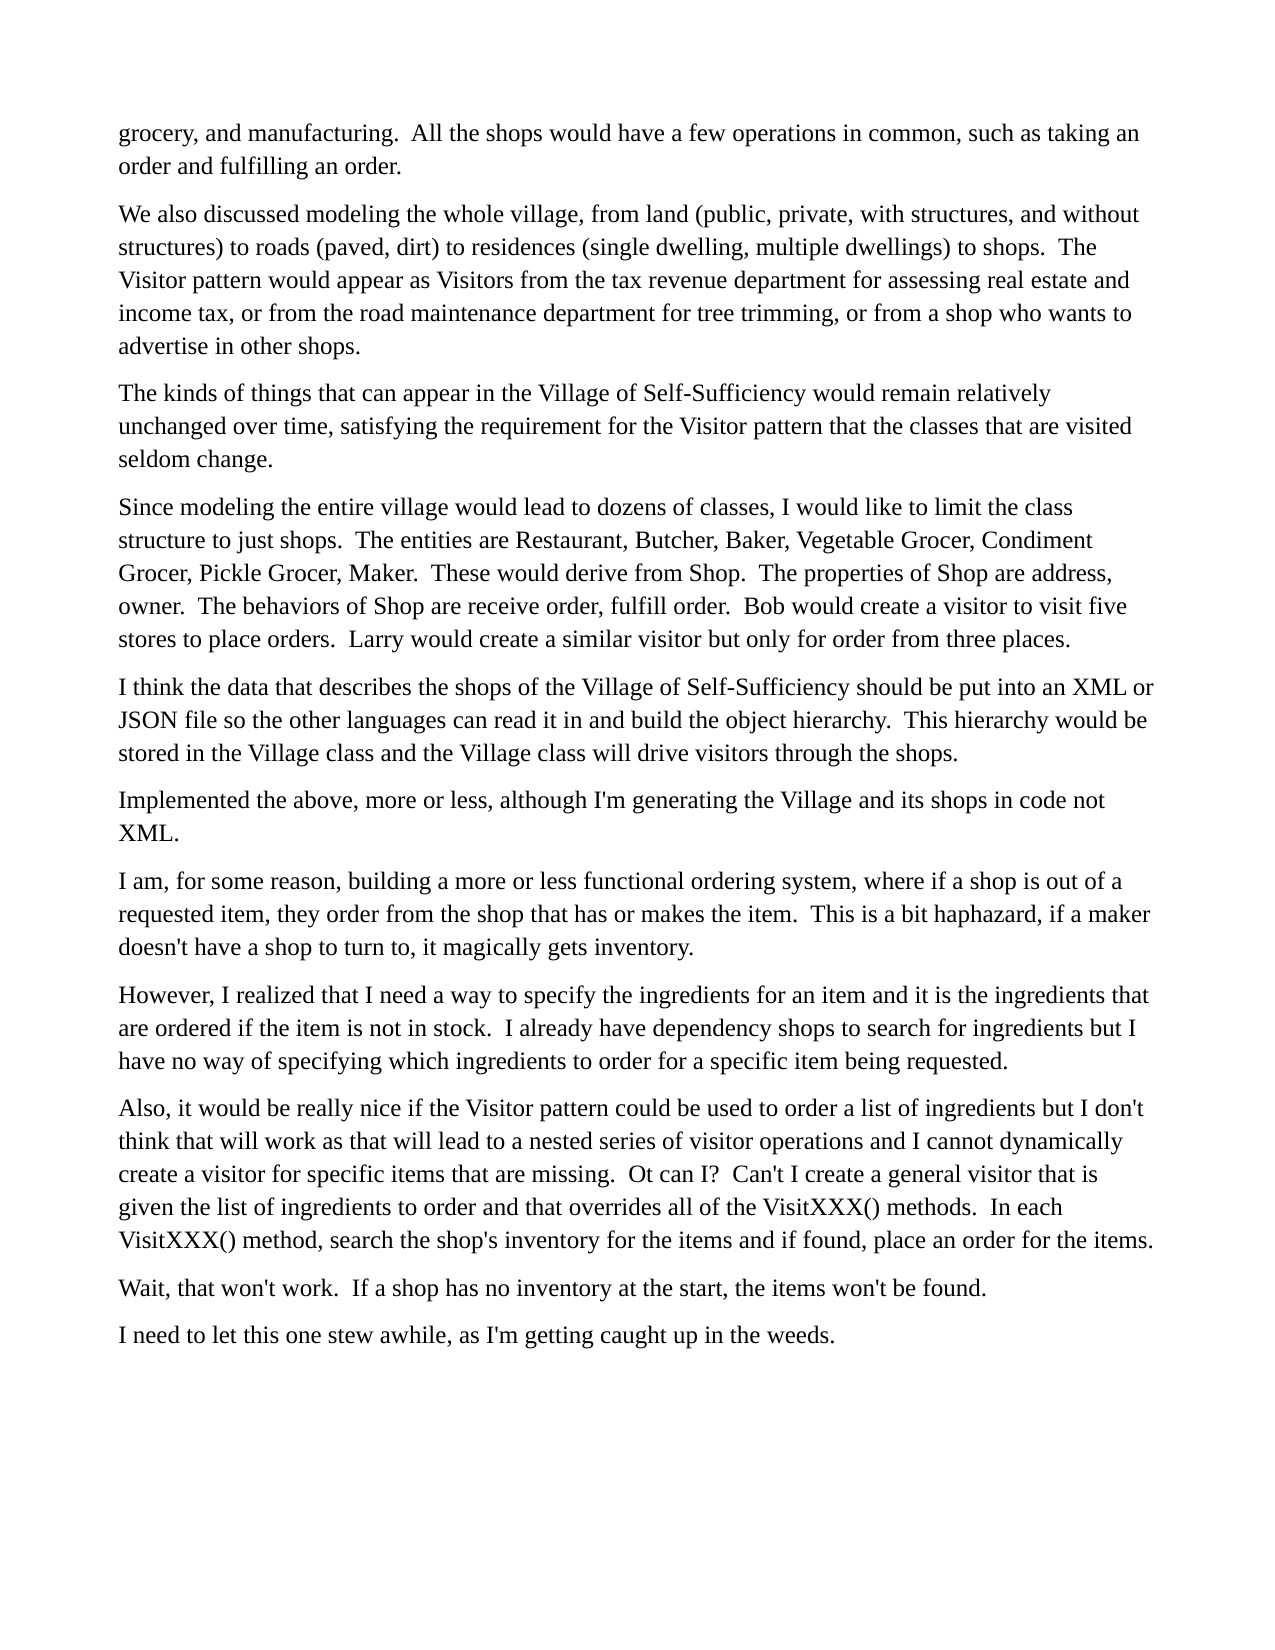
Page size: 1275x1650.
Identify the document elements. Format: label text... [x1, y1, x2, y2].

text We also discussed modeling the whole village, from land (public, private, with structures, and without structures) to roads (paved, dirt) to residences (single dwelling, multiple dwellings) to shops. The Visitor pattern would appear as Visitors from the tax revenue department for assessing real estate and income tax, or from the road maintenance department for tree trimming, or from a shop who wants to advertise in other shops. [118, 199, 1157, 359]
text Also, it would be really nice if the Visitor pattern could be used to order a list of ingredients but I don't think that will work as that will lead to a nested series of visitor operations and I cannot dynamically create a visitor for specific items that are missing. Ot can I? Can't I create a general visitor that is given the list of ingredients to order and that overrides all of the VisitXXX() methods. In each VisitXXX() method, search the shop's inventory for the items and if found, place an order for the items. [118, 1093, 1157, 1254]
text The kinds of things that can appear in the Village of Self-Sufficiency would remain relatively unchanged over time, satisfying the requirement for the Visitor pattern that the classes that are visited seldom change. [118, 378, 1157, 473]
text Since modeling the entire village would lead to dozens of classes, I would like to limit the class structure to just shops. The entities are Restaurant, Butcher, Baker, Vegetable Grocer, Condiment Grocer, Pickle Grocer, Maker. These would derive from Shop. The properties of Shop are address, owner. The behaviors of Shop are receive order, fulfill order. Bob would create a visitor to visit five stores to place orders. Larry would create a similar visitor but only for order from three places. [118, 492, 1157, 653]
text I think the data that describes the shops of the Village of Self-Sufficiency should be put into an XML or JSON file so the other languages can read it in and build the object hierarchy. This hierarchy would be stored in the Village class and the Village class will drive visitors through the shops. [118, 672, 1157, 767]
text However, I realized that I need a way to specify the ingredients for an item and it is the ingredients that are ordered if the item is not in stock. I already have dependency shops to search for ingredients but I have no way of specifying which ingredients to order for a specific item being requested. [118, 980, 1157, 1074]
text I am, for some reason, building a more or less functional ordering system, where if a shop is out of a requested item, they order from the shop that has or makes the item. This is a bit haphazard, if a maker doesn't have a shop to turn to, it magically gets inventory. [118, 866, 1157, 961]
text Wait, that won't work. If a shop has no inventory at the start, the items won't be found. [118, 1273, 1157, 1302]
text I need to let this one stew awhile, as I'm getting caught up in the weeds. [118, 1321, 1157, 1349]
text Implemented the above, more or less, although I'm generating the Village and its shops in code not XML. [118, 785, 1157, 847]
text grocery, and manufacturing. All the shops would have a few operations in common, such as taking an order and fulfilling an order. [118, 118, 1157, 180]
